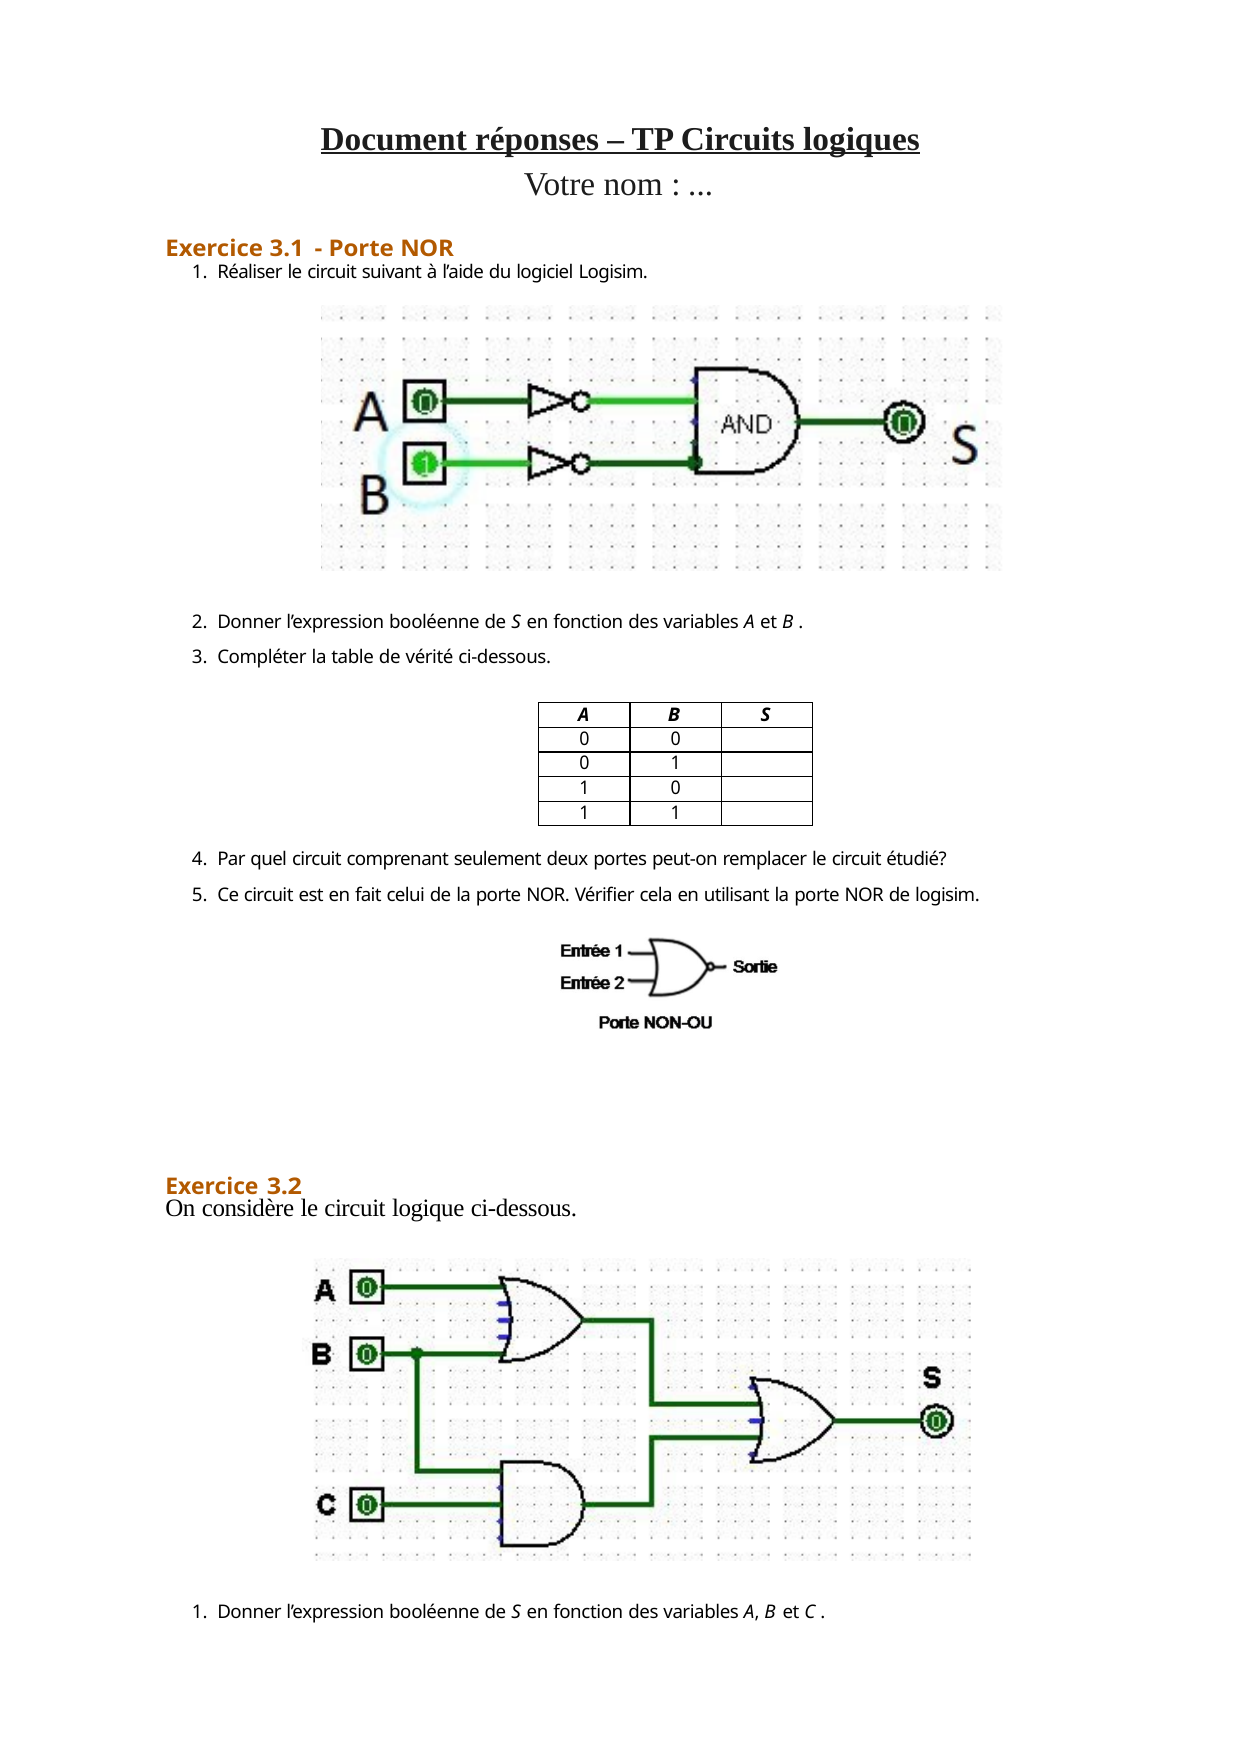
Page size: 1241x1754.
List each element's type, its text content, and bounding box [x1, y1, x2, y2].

list Compléter la table de vérité ci-dessous. [192, 643, 1122, 669]
table_cell 0 [539, 753, 629, 776]
text Exercice 3.1 - Porte NOR [165, 235, 1122, 261]
subtitle Exercice 3.2 [165, 1173, 1122, 1199]
table_cell 0 [631, 728, 721, 751]
table_header A [539, 703, 629, 727]
text Votre nom : ... [118, 164, 1122, 203]
table_cell [722, 777, 812, 801]
picture [321, 305, 1003, 571]
picture [301, 1258, 971, 1561]
list Ce circuit est en fait celui de la porte NOR. Vérifier cela en utilisant la porte NOR de logisim. [192, 881, 1122, 906]
table_header S [722, 703, 812, 727]
list Par quel circuit comprenant seulement deux portes peut-on remplacer le circuit étudié? [192, 845, 1122, 871]
list Réaliser le circuit suivant à l’aide du logiciel Logisim. [192, 261, 1122, 282]
table_header B [631, 703, 721, 727]
table_cell 1 [631, 753, 721, 776]
text On considère le circuit logique ci-dessous. [165, 1199, 1122, 1221]
table_cell 1 [631, 802, 721, 825]
text Document réponses – TP Circuits logiques [118, 119, 1122, 157]
picture [560, 937, 780, 1029]
table_cell 1 [539, 777, 629, 801]
list Donner l’expression booléenne de S en fonction des variables A et B . [192, 608, 1122, 634]
table_cell 1 [539, 802, 629, 825]
table_cell [722, 802, 812, 825]
table_cell [722, 753, 812, 776]
table_cell 0 [631, 777, 721, 801]
list Donner l’expression booléenne de S en fonction des variables A, B et C . [192, 1598, 1122, 1624]
table_cell [722, 728, 812, 751]
table_cell 0 [539, 728, 629, 751]
